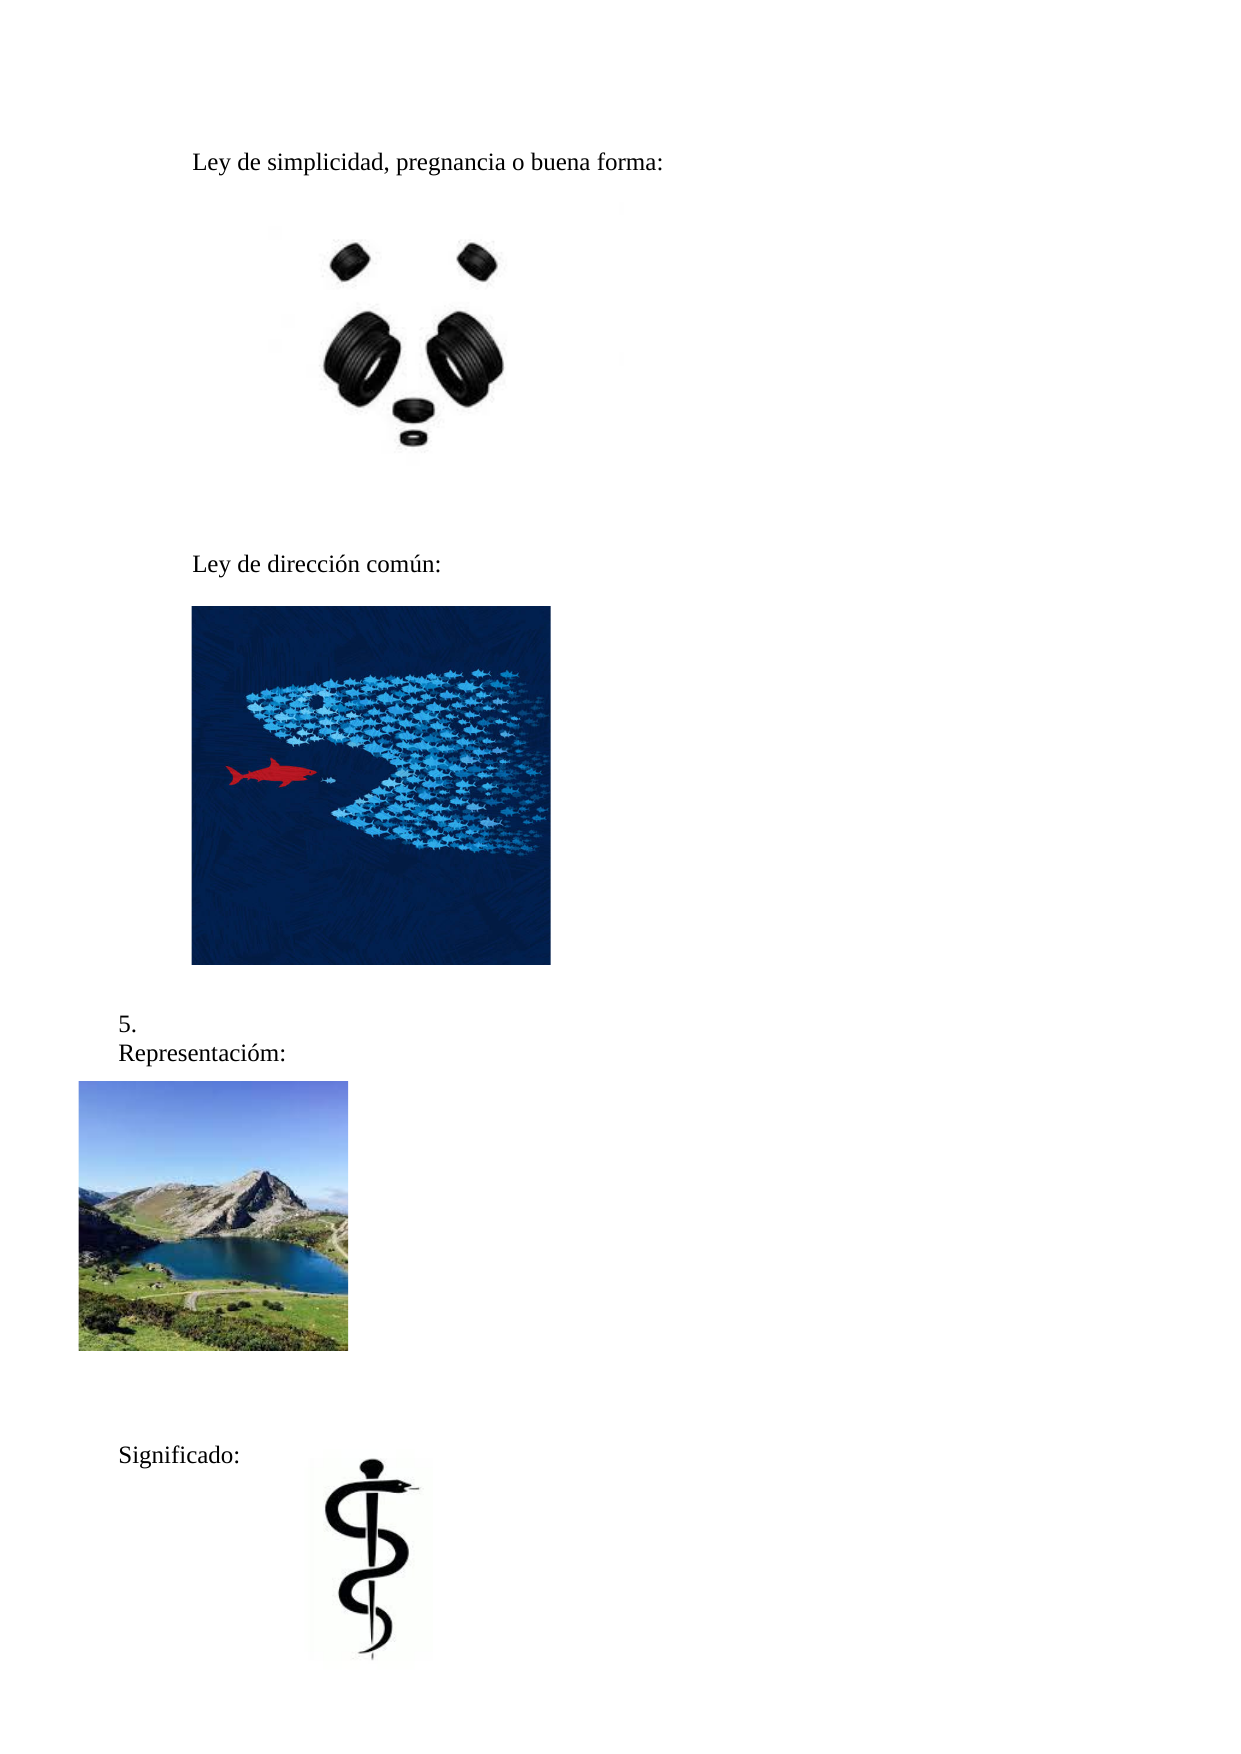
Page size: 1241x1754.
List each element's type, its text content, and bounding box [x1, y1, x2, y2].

text Representacióm: [118, 1038, 1122, 1067]
text Significado: [118, 1441, 250, 1469]
picture [250, 1431, 506, 1689]
picture [78, 1081, 349, 1351]
text 5. [118, 1009, 1122, 1038]
text Ley de dirección común: [118, 549, 1122, 578]
picture [191, 606, 551, 965]
text [506, 1441, 1122, 1469]
text Ley de simplicidad, pregnancia o buena forma: [118, 147, 1122, 176]
picture [194, 202, 624, 471]
